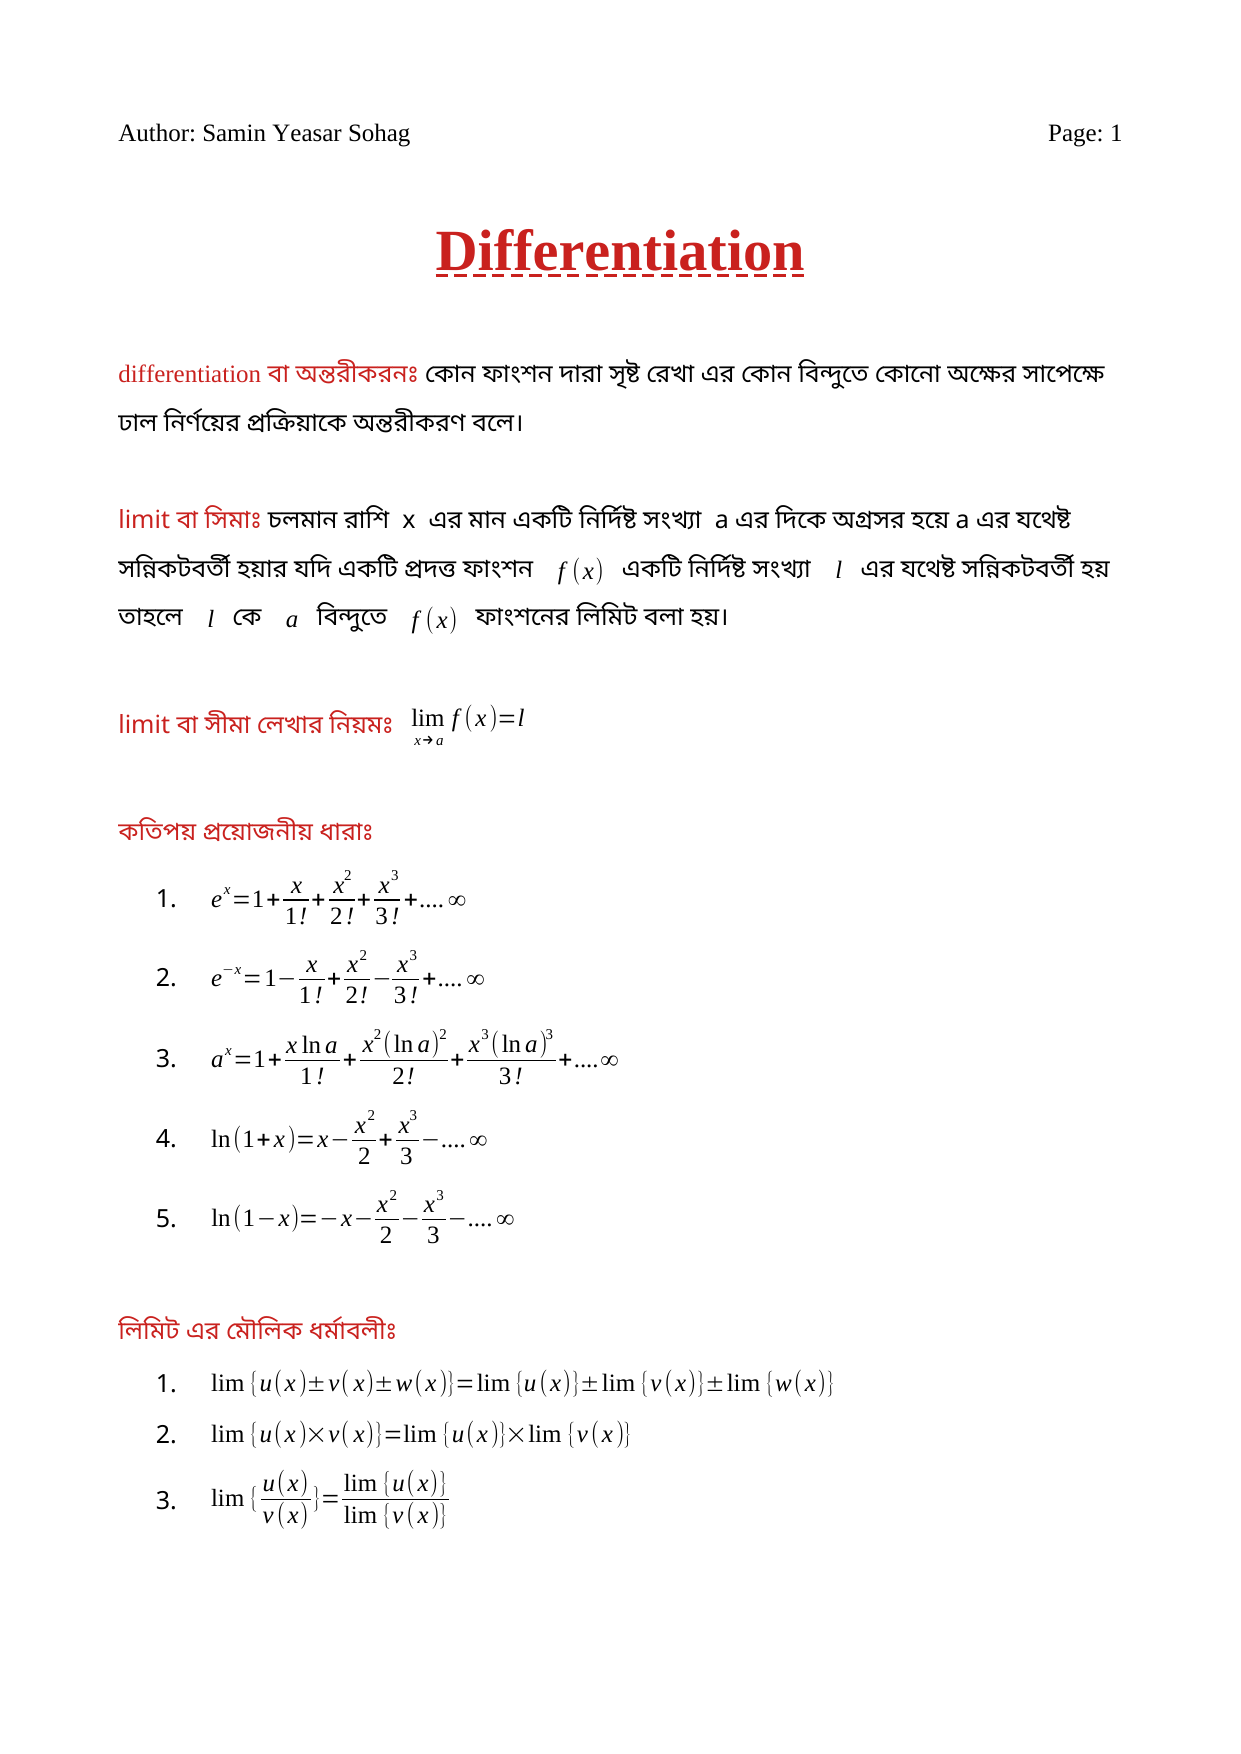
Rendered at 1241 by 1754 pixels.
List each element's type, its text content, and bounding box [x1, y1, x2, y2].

text differentiation বা অন্তরীকরনঃ কোন ফাংশন দারা সৃষ্ট রেখা এর কোন বিন্দুতে কোনো অক্ষের সাপেক্ষে ঢাল নির্ণয়ের প্রক্রিয়াকে অন্তরীকরণ বলে। [118, 359, 1122, 442]
text কতিপয় প্রয়োজনীয় ধারাঃ [118, 818, 1122, 850]
text limit বা সীমা লেখার নিয়মঃ [118, 703, 1122, 748]
text লিমিট এর মৌলিক ধর্মাবলীঃ [118, 1317, 1122, 1349]
text Differentiation [118, 216, 1122, 283]
text limit বা সিমাঃ চলমান রাশি x এর মান একটি নির্দিষ্ট সংখ্যা a এর দিকে অগ্রসর হয়ে a এর যথেষ্ট সন্নিকটবর্তী হয়ার যদি একটি প্রদত্ত ফাংশন একটি নির্দিষ্ট সংখ্যা এর যথেষ্ট সন্নিকটবর্তী হয় তাহলে কে বিন্দুতে ফাংশনের লিমিট বলা হয়। [118, 501, 1122, 636]
